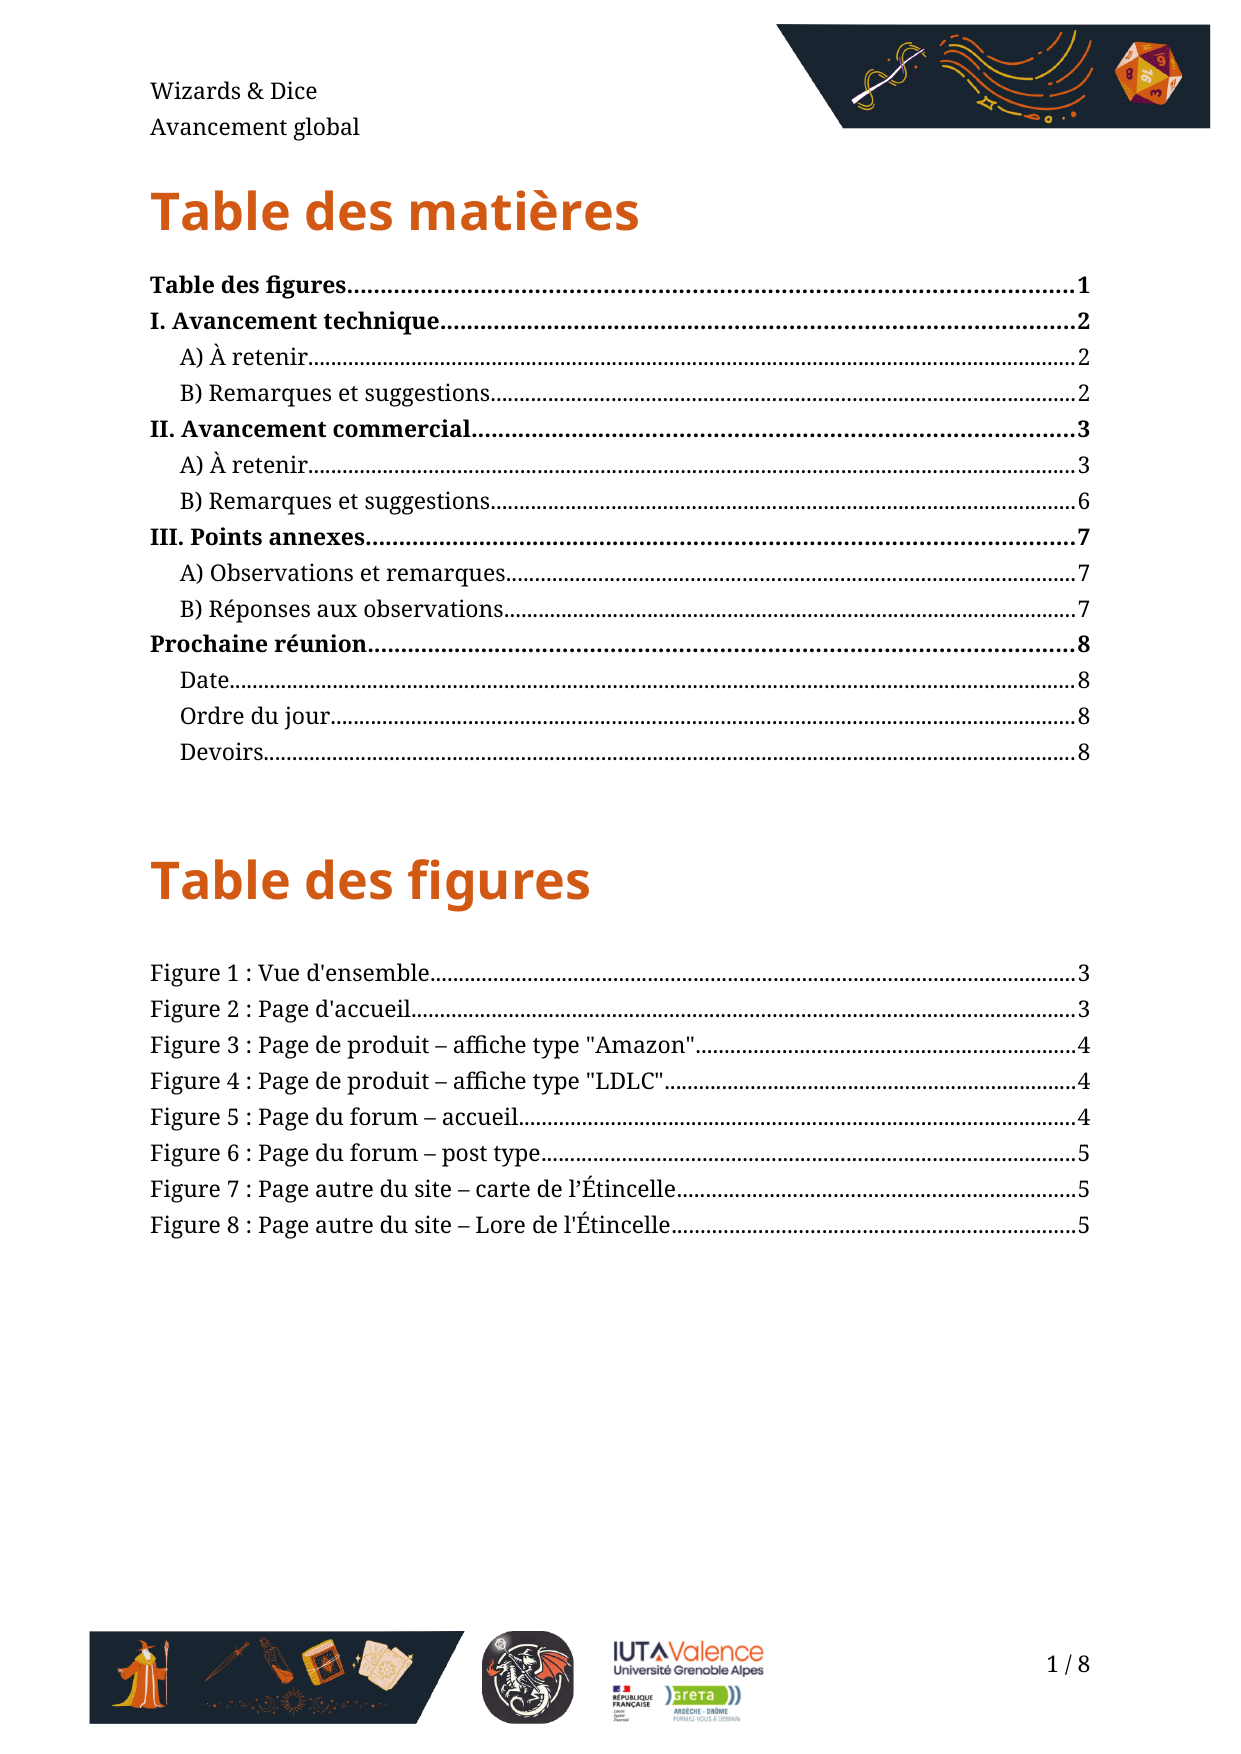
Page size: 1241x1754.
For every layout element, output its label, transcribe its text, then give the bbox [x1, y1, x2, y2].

text I. Avancement technique 2 [150, 305, 1090, 336]
text Ordre du jour 8 [179, 700, 1090, 732]
subtitle Table des figures [150, 844, 1090, 915]
text Figure 5 : Page du forum – accueil 4 [150, 1101, 1090, 1132]
text III. Points annexes 7 [150, 521, 1090, 552]
text A) Observations et remarques 7 [179, 557, 1090, 588]
text Table des figures 1 [150, 269, 1090, 300]
text Figure 1 : Vue d'ensemble 3 [150, 957, 1090, 988]
text II. Avancement commercial 3 [150, 413, 1090, 444]
text Devoirs 8 [179, 736, 1090, 767]
text B) Réponses aux observations 7 [179, 592, 1090, 624]
text Figure 6 : Page du forum – post type 5 [150, 1137, 1090, 1168]
text B) Remarques et suggestions 2 [179, 377, 1090, 408]
text B) Remarques et suggestions 6 [179, 485, 1090, 516]
picture [771, 21, 1218, 131]
picture [81, 1620, 788, 1733]
text Figure 3 : Page de produit – affiche type "Amazon" 4 [150, 1029, 1090, 1060]
text Date 8 [179, 664, 1090, 696]
text Figure 4 : Page de produit – affiche type "LDLC" 4 [150, 1065, 1090, 1096]
text Figure 8 : Page autre du site – Lore de l'Étincelle 5 [150, 1209, 1090, 1240]
text A) À retenir 3 [179, 449, 1090, 480]
text A) À retenir 2 [179, 341, 1090, 372]
text Figure 7 : Page autre du site – carte de l’Étincelle 5 [150, 1173, 1090, 1204]
text Prochaine réunion 8 [150, 628, 1090, 660]
subtitle Table des matières [150, 175, 1090, 246]
text Figure 2 : Page d'accueil 3 [150, 993, 1090, 1024]
